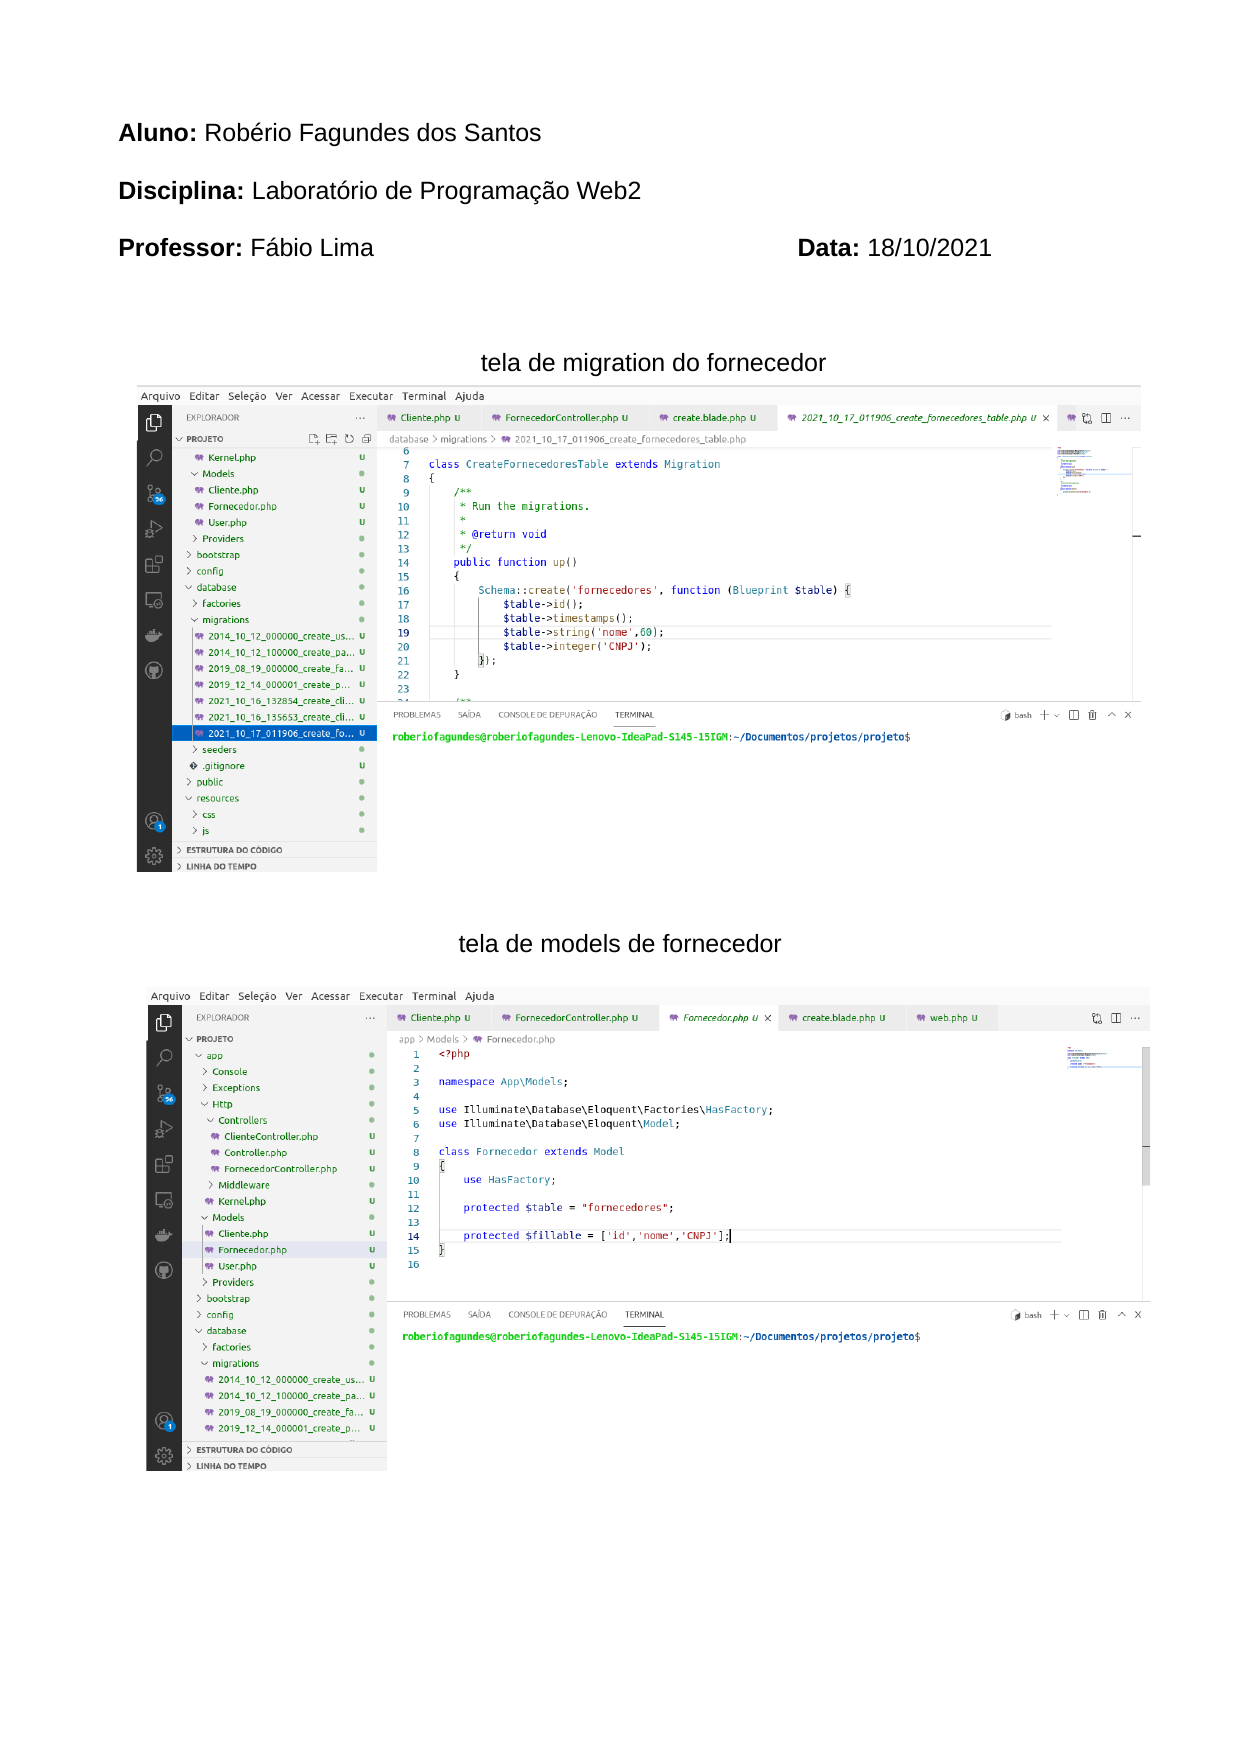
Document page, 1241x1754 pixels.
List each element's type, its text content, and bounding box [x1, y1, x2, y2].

picture [146, 987, 1151, 1471]
text Disciplina: Laboratório de Programação Web2 [118, 176, 1122, 204]
text Aluno: Robério Fagundes dos Santos [118, 118, 1122, 147]
picture [136, 385, 1141, 872]
text tela de migration do fornecedor [118, 348, 1122, 377]
text Professor: Fábio Lima Data: 18/10/2021 [118, 233, 1122, 262]
text tela de models de fornecedor [118, 929, 1122, 958]
